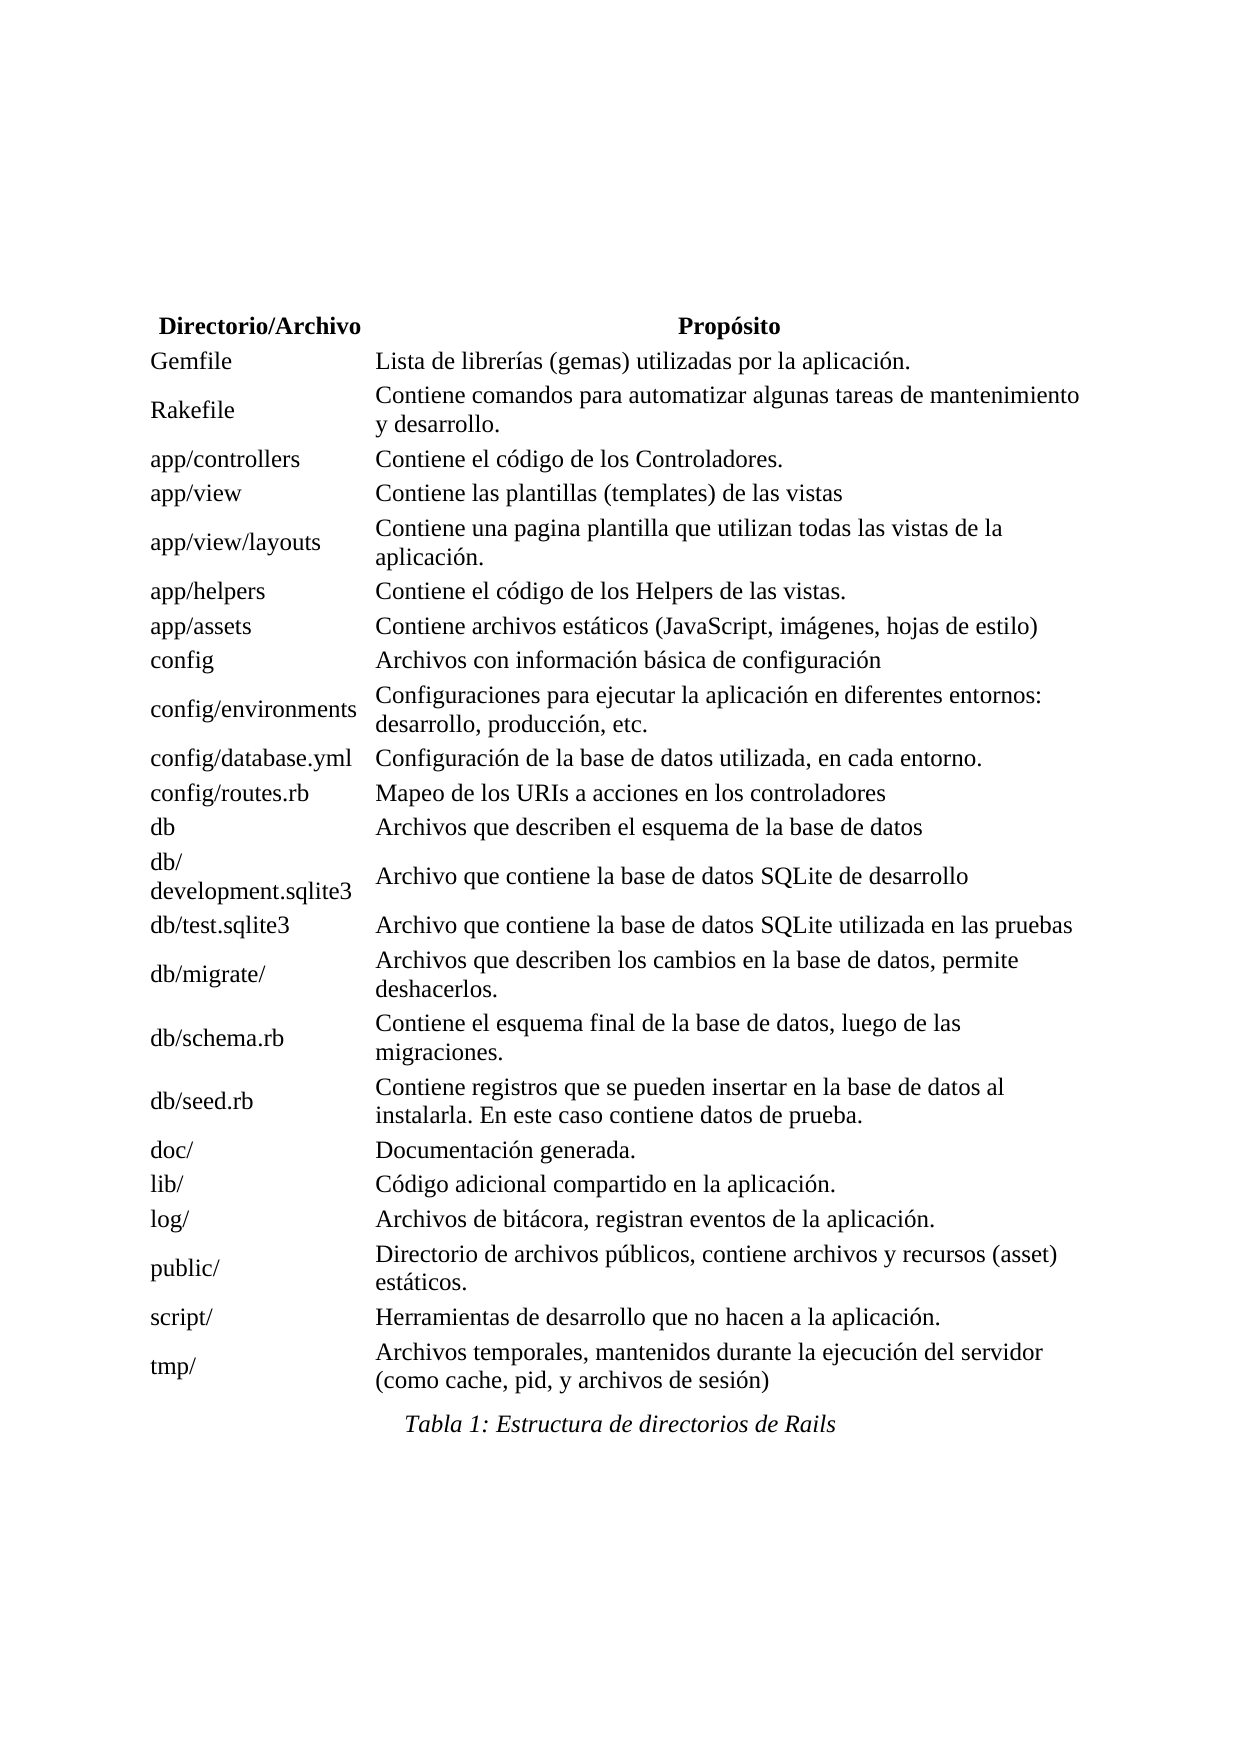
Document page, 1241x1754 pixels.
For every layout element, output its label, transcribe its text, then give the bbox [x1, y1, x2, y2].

table_cell app/view [147, 475, 372, 510]
table_cell Herramientas de desarrollo que no hacen a la aplicación. [372, 1299, 1086, 1334]
table_cell Archivos de bitácora, registran eventos de la aplicación. [372, 1201, 1086, 1236]
table_cell Contiene archivos estáticos (JavaScript, imágenes, hojas de estilo) [372, 608, 1086, 642]
table_cell Contiene el esquema final de la base de datos, luego de las migraciones. [372, 1005, 1086, 1069]
table_cell config/environments [147, 677, 372, 740]
table_cell Archivos que describen los cambios en la base de datos, permite deshacerlos. [372, 942, 1086, 1005]
table_cell Contiene registros que se pueden insertar en la base de datos al instalarla. En este caso contiene datos de prueba. [372, 1069, 1086, 1132]
table_cell Archivos temporales, mantenidos durante la ejecución del servidor (como cache, pid, y archivos de sesión) [372, 1334, 1086, 1397]
table_cell app/controllers [147, 441, 372, 475]
table_header Directorio/Archivo [147, 308, 372, 343]
table_cell script/ [147, 1299, 372, 1334]
text Tabla 1: Estructura de directorios de Rails [148, 1409, 1093, 1438]
table_header Propósito [372, 308, 1086, 343]
table_cell log/ [147, 1201, 372, 1236]
table_cell Contiene las plantillas (templates) de las vistas [372, 475, 1086, 510]
table_cell Contiene una pagina plantilla que utilizan todas las vistas de la aplicación. [372, 510, 1086, 573]
table_cell doc/ [147, 1132, 372, 1167]
table_cell Archivo que contiene la base de datos SQLite utilizada en las pruebas [372, 908, 1086, 942]
table_cell Rakefile [147, 378, 372, 441]
table_cell Lista de librerías (gemas) utilizadas por la aplicación. [372, 343, 1086, 377]
table_cell Configuración de la base de datos utilizada, en cada entorno. [372, 740, 1086, 775]
table_cell tmp/ [147, 1334, 372, 1397]
table_cell config/database.yml [147, 740, 372, 775]
table_cell Contiene el código de los Helpers de las vistas. [372, 573, 1086, 608]
table_cell Contiene comandos para automatizar algunas tareas de mantenimiento y desarrollo. [372, 378, 1086, 441]
table_cell db [147, 810, 372, 844]
table_cell Archivos que describen el esquema de la base de datos [372, 810, 1086, 844]
table_cell Gemfile [147, 343, 372, 377]
table_cell db/test.sqlite3 [147, 908, 372, 942]
table_cell db/schema.rb [147, 1005, 372, 1069]
table_cell Contiene el código de los Controladores. [372, 441, 1086, 475]
table_cell app/helpers [147, 573, 372, 608]
table_cell lib/ [147, 1167, 372, 1201]
table_cell db/seed.rb [147, 1069, 372, 1132]
table_cell config [147, 643, 372, 677]
table_cell Mapeo de los URIs a acciones en los controladores [372, 775, 1086, 809]
table_cell Archivos con información básica de configuración [372, 643, 1086, 677]
table_cell config/routes.rb [147, 775, 372, 809]
table_cell Código adicional compartido en la aplicación. [372, 1167, 1086, 1201]
table_cell Documentación generada. [372, 1132, 1086, 1167]
table_cell Configuraciones para ejecutar la aplicación en diferentes entornos: desarrollo, producción, etc. [372, 677, 1086, 740]
table_cell Archivo que contiene la base de datos SQLite de desarrollo [372, 844, 1086, 907]
table_cell db/migrate/ [147, 942, 372, 1005]
table_cell app/view/layouts [147, 510, 372, 573]
table_cell app/assets [147, 608, 372, 642]
table_cell Directorio de archivos públicos, contiene archivos y recursos (asset) estáticos. [372, 1236, 1086, 1299]
table_cell db/development.sqlite3 [147, 844, 372, 907]
table_cell public/ [147, 1236, 372, 1299]
